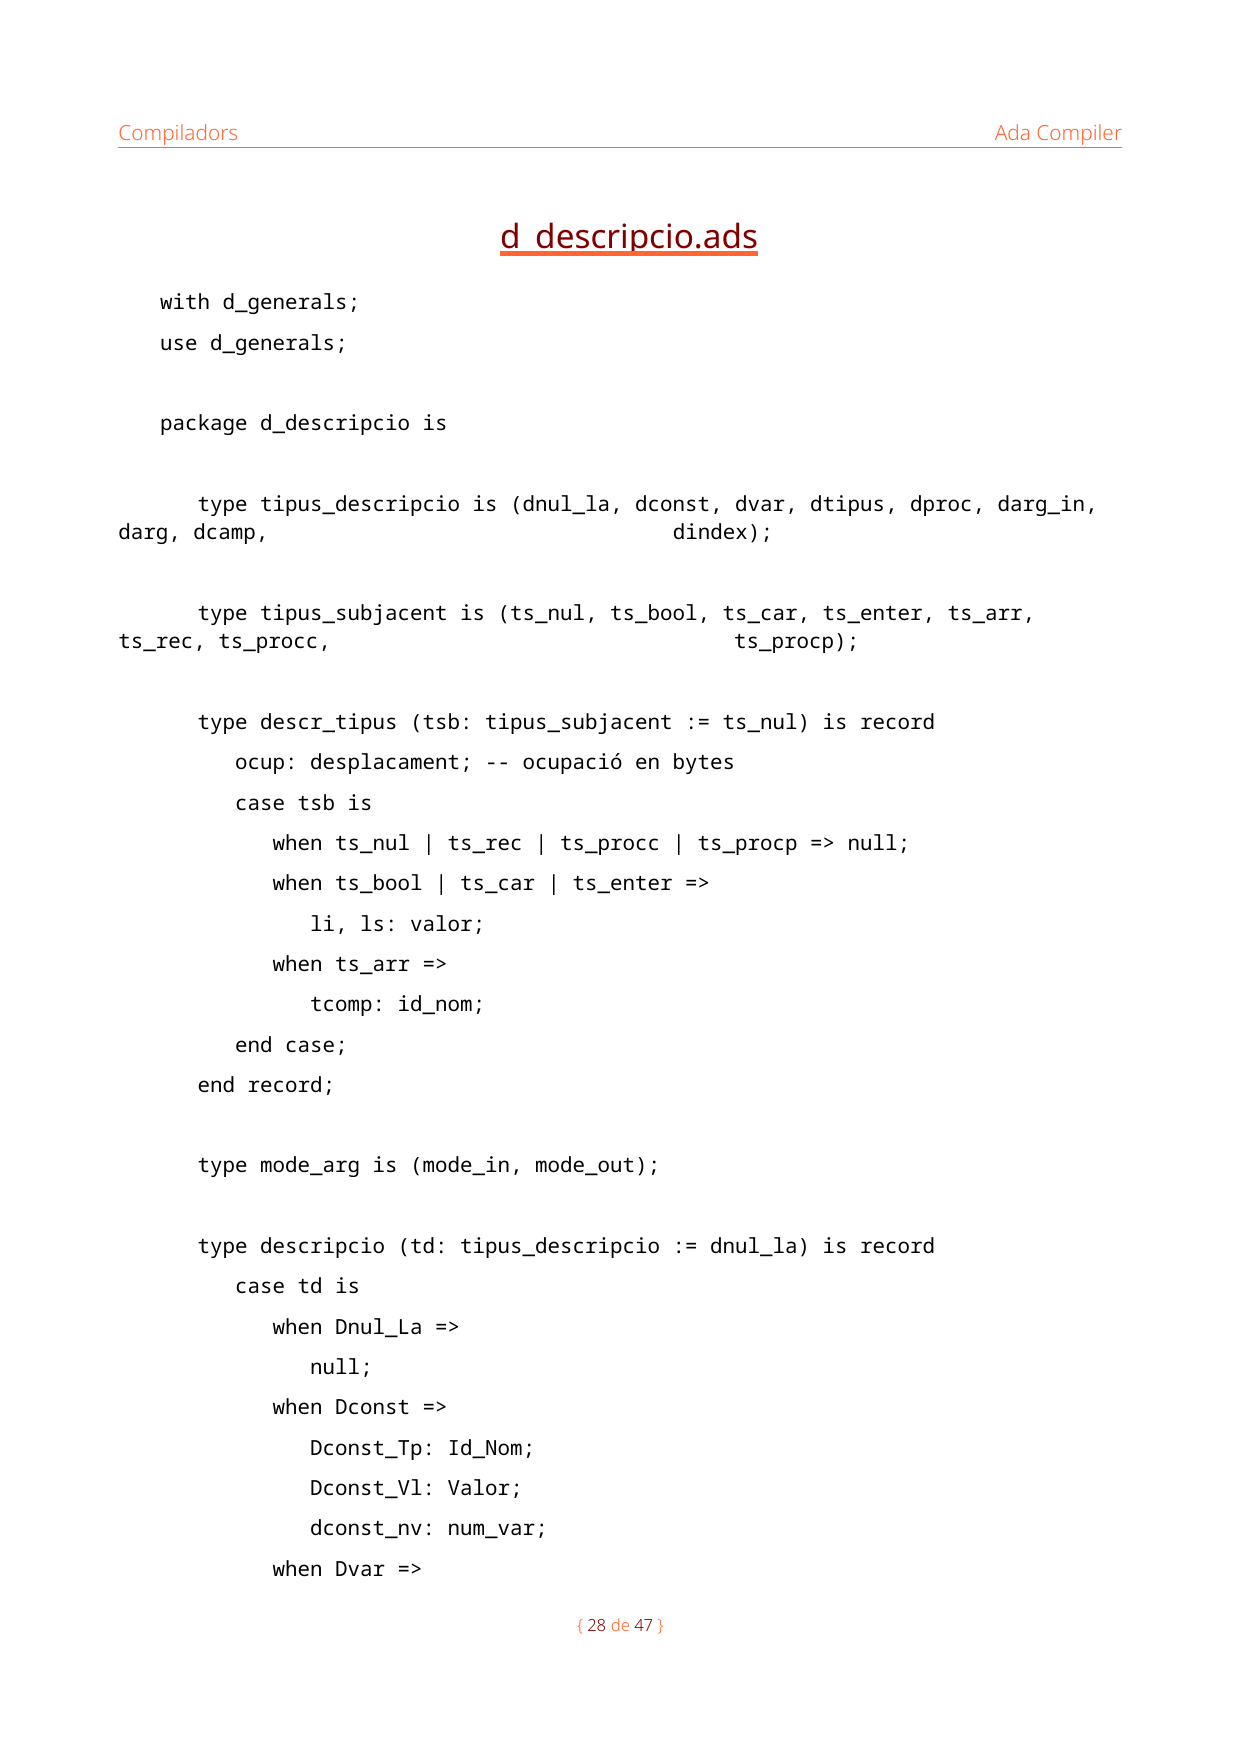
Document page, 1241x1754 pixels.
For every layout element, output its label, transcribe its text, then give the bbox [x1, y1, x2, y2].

text ocup: desplacament; -- ocupació en bytes [118, 747, 1122, 776]
text when Dvar => [118, 1554, 1122, 1582]
text when ts_arr => [118, 949, 1122, 977]
text type tipus_subjacent is (ts_nul, ts_bool, ts_car, ts_enter, ts_arr, ts_rec, ts_procc, ts_procp); [118, 598, 1122, 655]
text null; [118, 1352, 1122, 1381]
text when Dnul_La => [118, 1312, 1122, 1340]
text case tsb is [118, 788, 1122, 816]
text when ts_bool | ts_car | ts_enter => [118, 868, 1122, 897]
text Dconst_Tp: Id_Nom; [118, 1433, 1122, 1461]
text Dconst_Vl: Valor; [118, 1473, 1122, 1502]
text case td is [118, 1272, 1122, 1300]
text type mode_arg is (mode_in, mode_out); [118, 1151, 1122, 1179]
subtitle d_descripcio.ads [136, 212, 1122, 258]
text type tipus_descripcio is (dnul_la, dconst, dvar, dtipus, dproc, darg_in, darg, dcamp, dindex); [118, 489, 1122, 546]
text type descr_tipus (tsb: tipus_subjacent := ts_nul) is record [118, 707, 1122, 736]
text with d_generals; [118, 287, 1122, 316]
text dconst_nv: num_var; [118, 1513, 1122, 1542]
text when ts_nul | ts_rec | ts_procc | ts_procp => null; [118, 828, 1122, 857]
text tcomp: id_nom; [118, 989, 1122, 1018]
text use d_generals; [118, 328, 1122, 356]
text end record; [118, 1070, 1122, 1098]
text end case; [118, 1030, 1122, 1058]
text type descripcio (td: tipus_descripcio := dnul_la) is record [118, 1231, 1122, 1260]
text li, ls: valor; [118, 909, 1122, 937]
text when Dconst => [118, 1392, 1122, 1421]
text package d_descripcio is [118, 408, 1122, 437]
